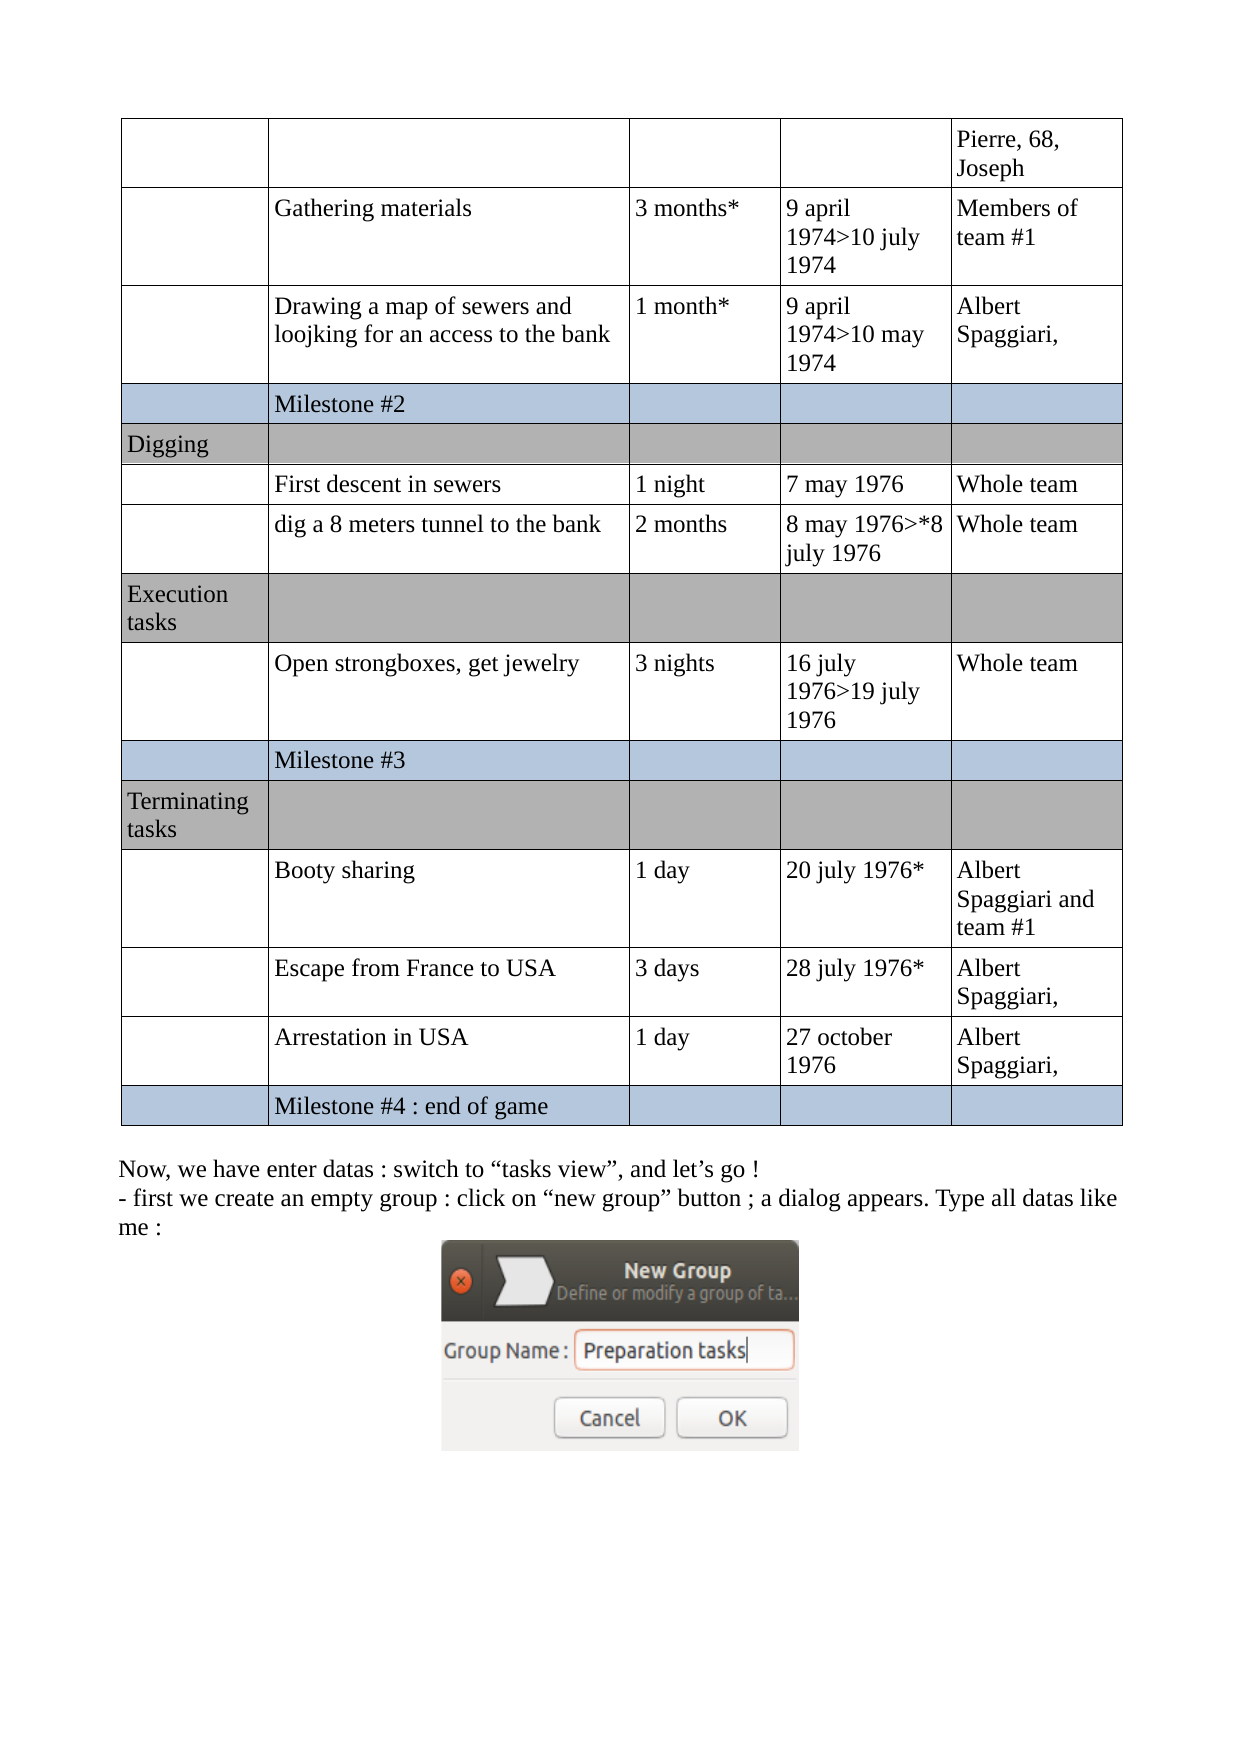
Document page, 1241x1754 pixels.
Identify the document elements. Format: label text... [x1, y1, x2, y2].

table_cell [630, 741, 780, 780]
table_cell Digging [122, 424, 268, 463]
table_cell 20 july 1976* [781, 850, 951, 947]
table_cell 3 nights [630, 643, 780, 740]
table_cell 27 october 1976 [781, 1017, 951, 1085]
table_cell Drawing a map of sewers and loojking for an access to the bank [269, 286, 629, 383]
table_cell [781, 1086, 951, 1125]
table_cell Whole team [952, 465, 1122, 504]
table_cell Pierre, 68, Joseph [952, 119, 1122, 187]
table_cell [630, 781, 780, 849]
table_cell [630, 384, 780, 423]
table_cell [122, 741, 268, 780]
table_cell [630, 119, 780, 187]
table_cell Arrestation in USA [269, 1017, 629, 1085]
table_cell 2 months [630, 505, 780, 573]
table_cell 9 april 1974>10 may 1974 [781, 286, 951, 383]
table_cell [122, 1017, 268, 1085]
table_cell 16 july 1976>19 july 1976 [781, 643, 951, 740]
table_cell 1 day [630, 850, 780, 947]
table_cell 9 april 1974>10 july 1974 [781, 188, 951, 285]
table_cell Milestone #2 [269, 384, 629, 423]
table_cell [781, 424, 951, 463]
table_cell [952, 1086, 1122, 1125]
table_cell 3 days [630, 948, 780, 1016]
table_cell Albert Spaggiari, [952, 286, 1122, 383]
table_cell [630, 574, 780, 642]
table_cell [122, 286, 268, 383]
table_cell [122, 119, 268, 187]
table_cell 3 months* [630, 188, 780, 285]
table_cell 1 night [630, 465, 780, 504]
table_cell 1 month* [630, 286, 780, 383]
table_cell Members of team #1 [952, 188, 1122, 285]
table_cell Albert Spaggiari, [952, 948, 1122, 1016]
table_cell 8 may 1976>*8 july 1976 [781, 505, 951, 573]
table_cell [952, 781, 1122, 849]
table_cell dig a 8 meters tunnel to the bank [269, 505, 629, 573]
text - first we create an empty group : click on “new group” button ; a dialog appears. Type all datas like me : [118, 1183, 1122, 1240]
table_cell Booty sharing [269, 850, 629, 947]
table_cell [122, 384, 268, 423]
table_cell [952, 741, 1122, 780]
table_cell [630, 1086, 780, 1125]
table_cell [269, 119, 629, 187]
table_cell 7 may 1976 [781, 465, 951, 504]
table_cell Milestone #4 : end of game [269, 1086, 629, 1125]
table_cell [122, 188, 268, 285]
table_cell Albert Spaggiari, [952, 1017, 1122, 1085]
table_cell Albert Spaggiari and team #1 [952, 850, 1122, 947]
table_cell [122, 1086, 268, 1125]
text Now, we have enter datas : switch to “tasks view”, and let’s go ! [118, 1154, 1122, 1183]
picture [441, 1240, 799, 1451]
table_cell [122, 505, 268, 573]
table_cell [269, 424, 629, 463]
table_cell [781, 384, 951, 423]
table_cell Whole team [952, 505, 1122, 573]
table_cell Terminating tasks [122, 781, 268, 849]
table_cell Milestone #3 [269, 741, 629, 780]
table_cell 28 july 1976* [781, 948, 951, 1016]
table_cell [122, 643, 268, 740]
table_cell [122, 850, 268, 947]
table_cell 1 day [630, 1017, 780, 1085]
table_cell [781, 741, 951, 780]
table_cell [781, 781, 951, 849]
table_cell [781, 574, 951, 642]
table_cell Escape from France to USA [269, 948, 629, 1016]
table_cell [269, 781, 629, 849]
table_cell [269, 574, 629, 642]
table_cell Open strongboxes, get jewelry [269, 643, 629, 740]
table_cell Whole team [952, 643, 1122, 740]
table_cell [630, 424, 780, 463]
table_cell [952, 424, 1122, 463]
table_cell [952, 574, 1122, 642]
table_cell [122, 465, 268, 504]
table_cell [781, 119, 951, 187]
table_cell Gathering materials [269, 188, 629, 285]
table_cell Execution tasks [122, 574, 268, 642]
table_cell [952, 384, 1122, 423]
table_cell First descent in sewers [269, 465, 629, 504]
table_cell [122, 948, 268, 1016]
